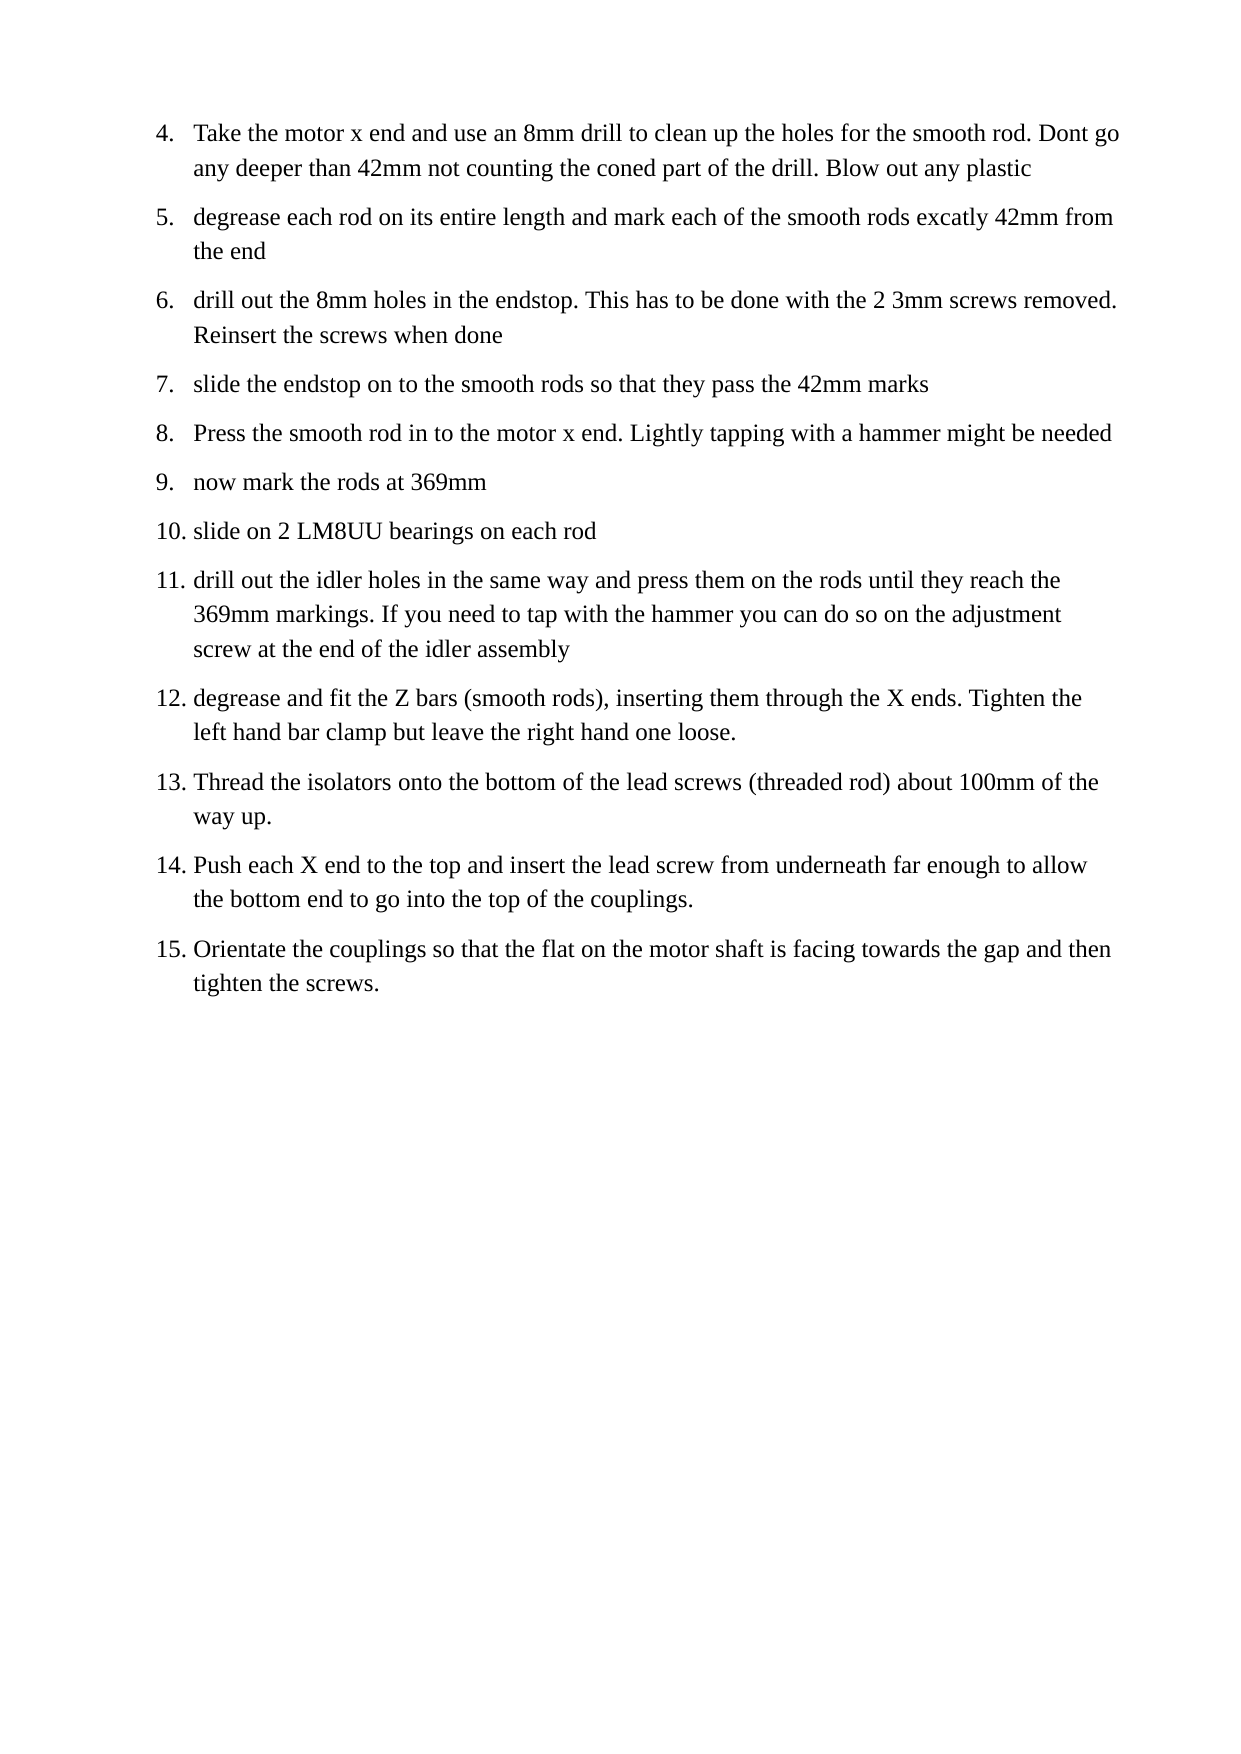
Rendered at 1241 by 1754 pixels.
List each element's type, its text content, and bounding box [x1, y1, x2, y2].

list degrease and fit the Z bars (smooth rods), inserting them through the X ends. Tighten the left hand bar clamp but leave the right hand one loose. [156, 683, 1122, 746]
list slide on 2 LM8UU bearings on each rod [156, 516, 1122, 545]
list Press the smooth rod in to the motor x end. Lightly tapping with a hammer might be needed [156, 418, 1122, 447]
list slide the endstop on to the smooth rods so that they pass the 42mm marks [156, 369, 1122, 397]
list Orientate the couplings so that the flat on the motor shaft is facing towards the gap and then tighten the screws. [156, 934, 1122, 997]
list degrease each rod on its entire length and mark each of the smooth rods excatly 42mm from the end [156, 202, 1122, 265]
list drill out the idler holes in the same way and press them on the rods until they reach the 369mm markings. If you need to tap with the hammer you can do so on the adjustment screw at the end of the idler assembly [156, 565, 1122, 663]
list drill out the 8mm holes in the endstop. This has to be done with the 2 3mm screws removed. Reinsert the screws when done [156, 285, 1122, 348]
list now mark the rods at 369mm [156, 467, 1122, 496]
list Push each X end to the top and insert the lead screw from underneath far enough to allow the bottom end to go into the top of the couplings. [156, 850, 1122, 913]
list Take the motor x end and use an 8mm drill to clean up the holes for the smooth rod. Dont go any deeper than 42mm not counting the coned part of the drill. Blow out any plastic [156, 118, 1122, 181]
list Thread the isolators onto the bottom of the lead screws (threaded rod) about 100mm of the way up. [156, 767, 1122, 830]
